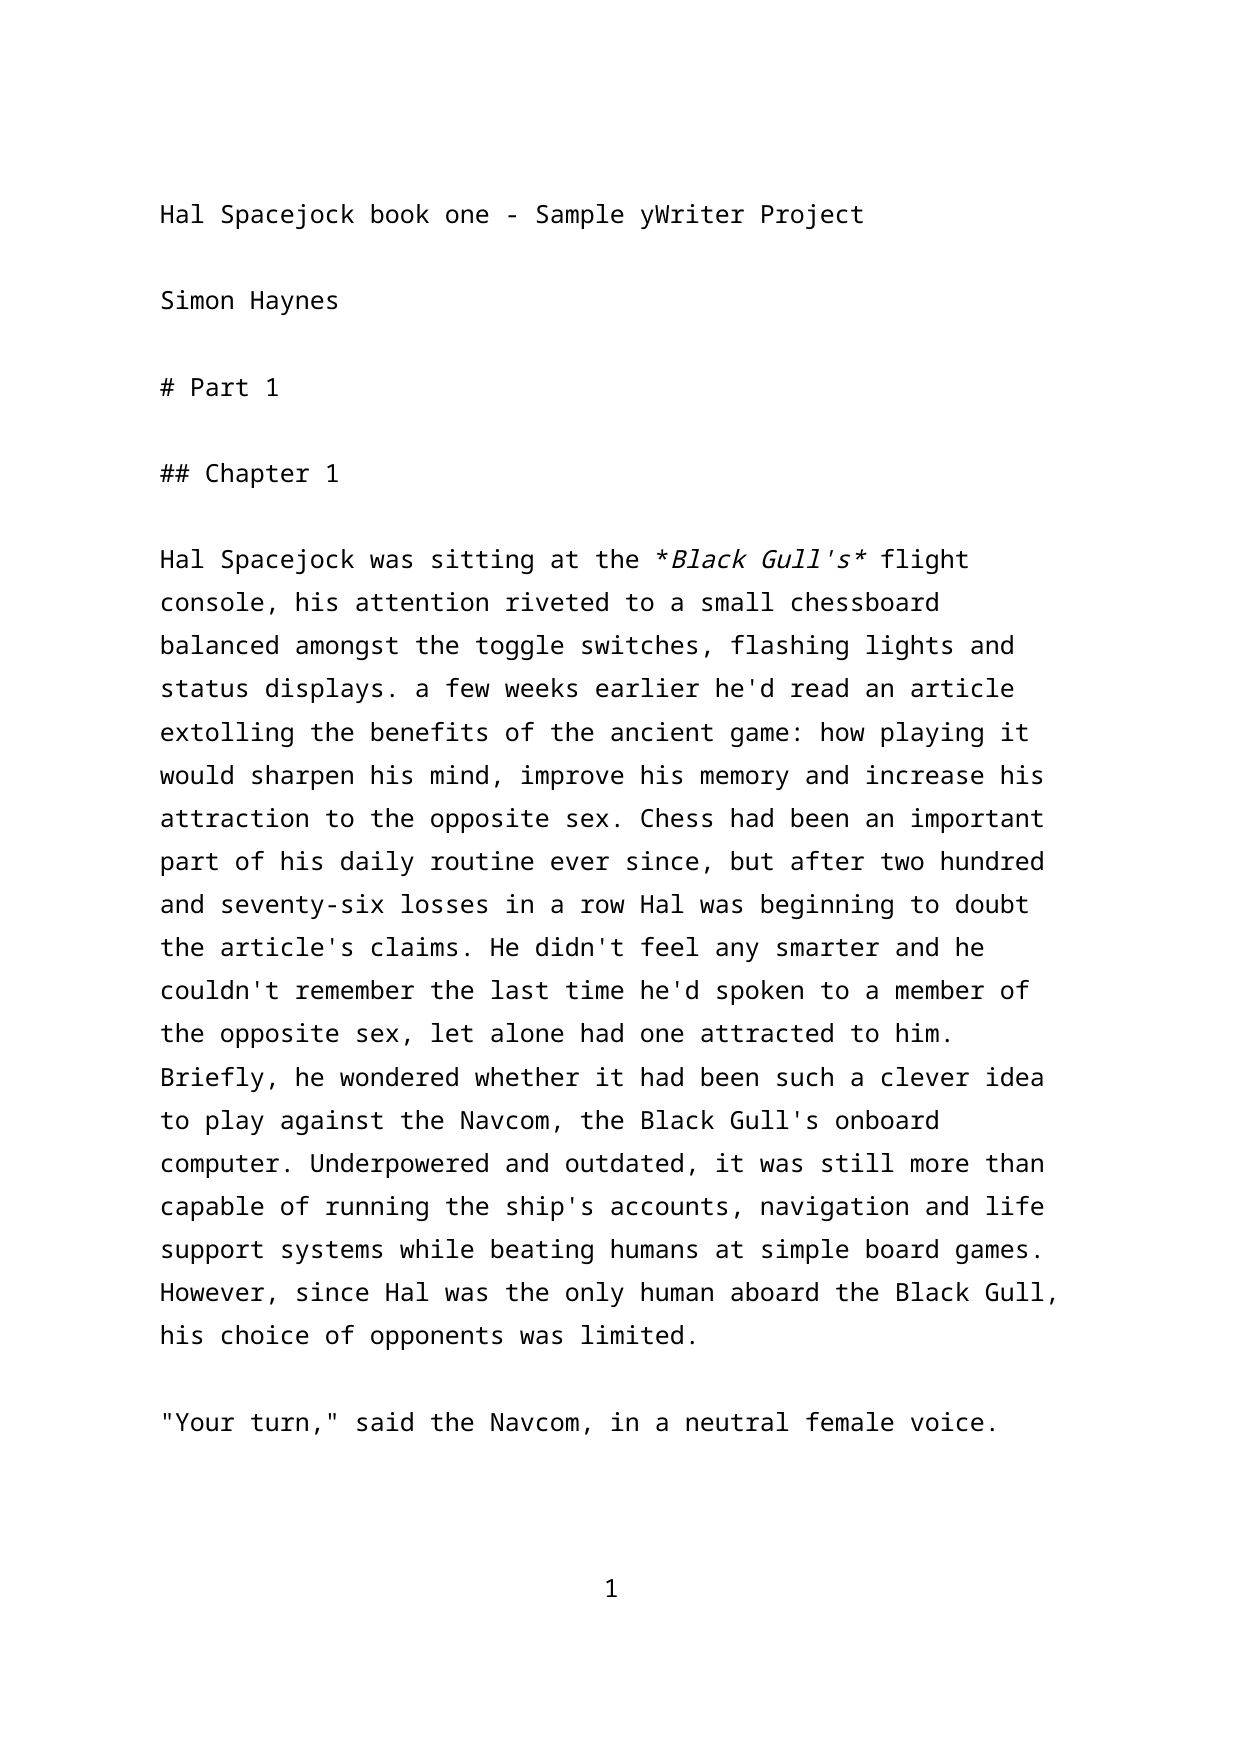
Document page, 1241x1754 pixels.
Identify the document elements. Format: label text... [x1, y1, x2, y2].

text Hal Spacejock book one - Sample yWriter Project [159, 189, 1063, 232]
text ## Chapter 1 [159, 448, 1063, 491]
text Simon Haynes [159, 275, 1063, 318]
text "Your turn," said the Navcom, in a neutral female voice. [159, 1396, 1063, 1439]
text Hal Spacejock was sitting at the *Black Gull's* flight console, his attention riveted to a small chessboard balanced amongst the toggle switches, flashing lights and status displays. a few weeks earlier he'd read an article extolling the benefits of the ancient game: how playing it would sharpen his mind, improve his memory and increase his attraction to the opposite sex. Chess had been an important part of his daily routine ever since, but after two hundred and seventy-six losses in a row Hal was beginning to doubt the article's claims. He didn't feel any smarter and he couldn't remember the last time he'd spoken to a member of the opposite sex, let alone had one attracted to him. Briefly, he wondered whether it had been such a clever idea to play against the Navcom, the Black Gull's onboard computer. Underpowered and outdated, it was still more than capable of running the ship's accounts, navigation and life support systems while beating humans at simple board games. However, since Hal was the only human aboard the Black Gull, his choice of opponents was limited. [159, 534, 1063, 1353]
text # Part 1 [159, 361, 1063, 404]
